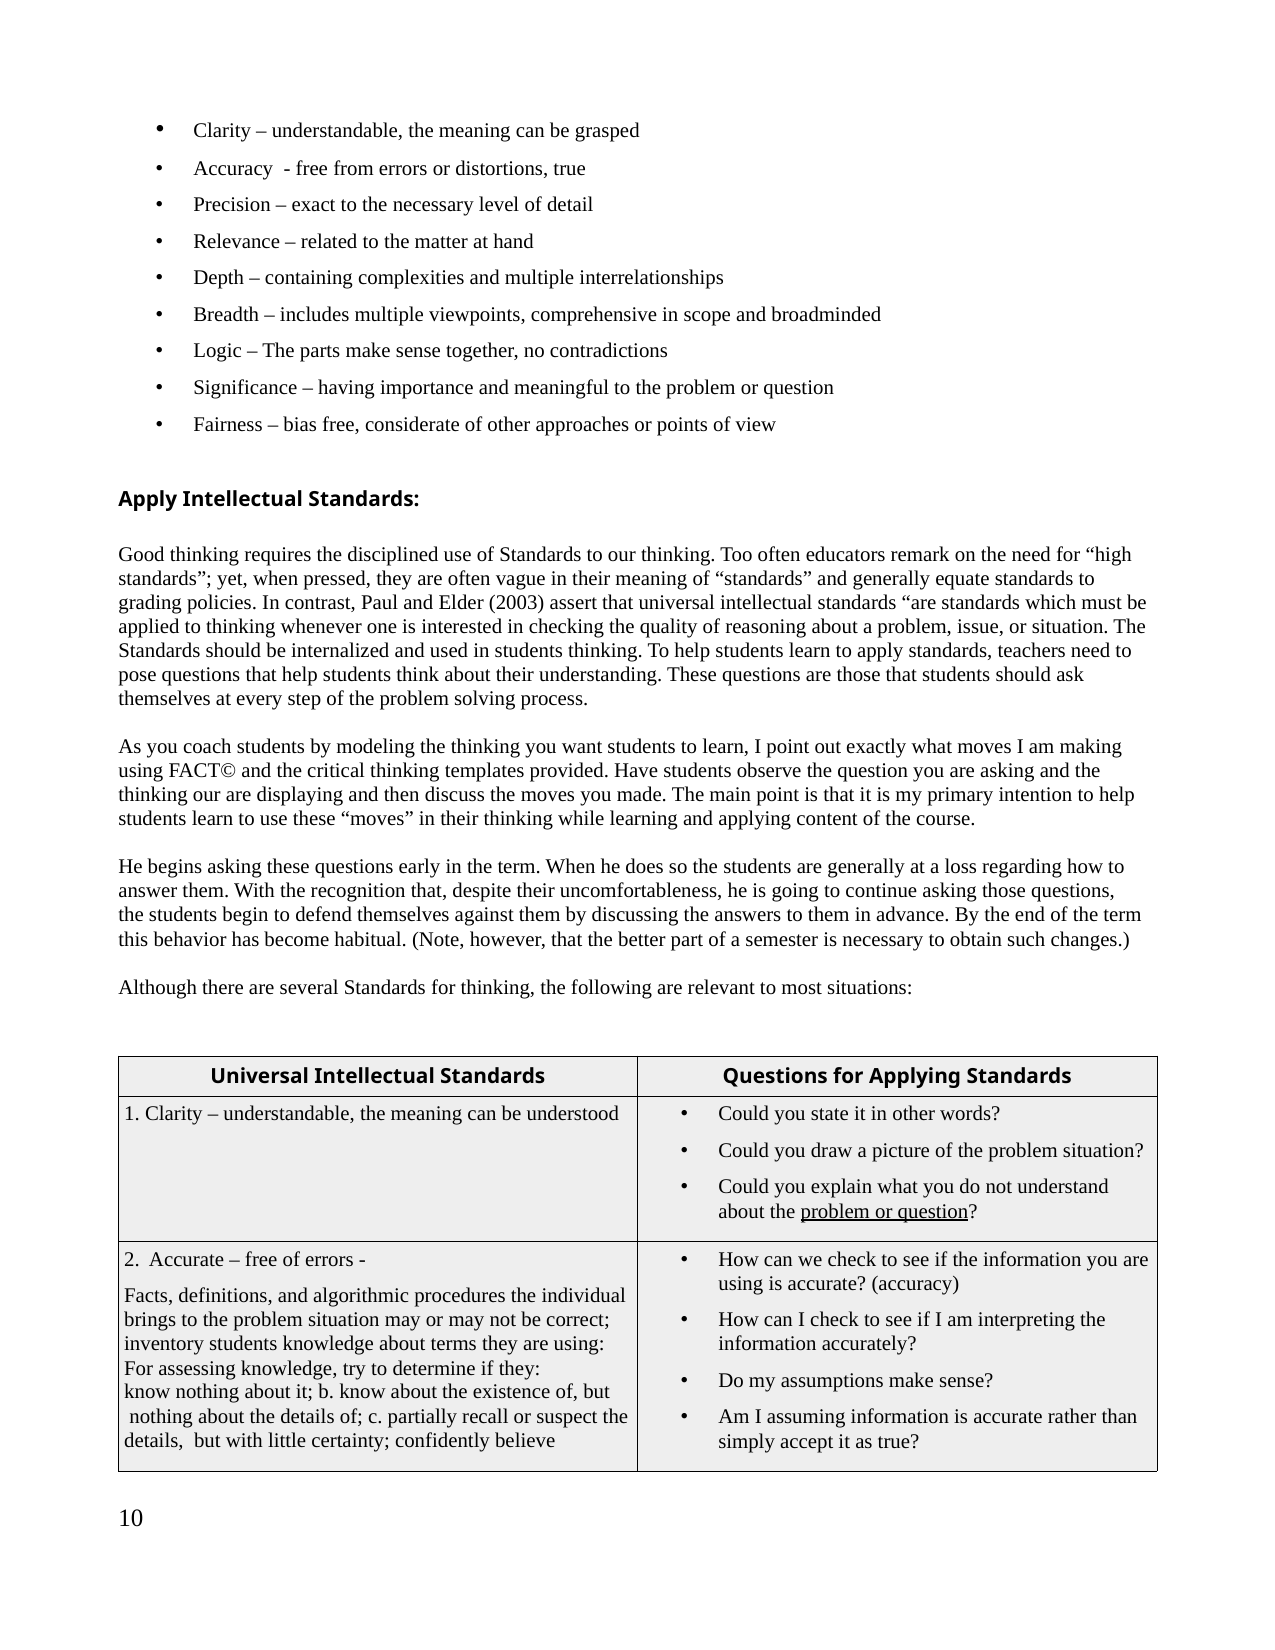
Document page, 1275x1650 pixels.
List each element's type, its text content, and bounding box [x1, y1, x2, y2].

list Breadth – includes multiple viewpoints, comprehensive in scope and broadminded [156, 302, 1157, 326]
text Good thinking requires the disciplined use of Standards to our thinking. Too often educators remark on the need for “high standards”; yet, when pressed, they are often vague in their meaning of “standards” and generally equate standards to grading policies. In contrast, Paul and Elder (2003) assert that universal intellectual standards “are standards which must be applied to thinking whenever one is interested in checking the quality of reasoning about a problem, issue, or situation. The Standards should be internalized and used in students thinking. To help students learn to apply standards, teachers need to pose questions that help students think about their understanding. These questions are those that students should ask themselves at every step of the problem solving process. [118, 541, 1157, 710]
text Apply Intellectual Standards: [118, 484, 1157, 513]
table_cell How can we check to see if the information you are using is accurate? (accuracy) How can I check to see if I am interpreting the information accurately? Do my assumptions make sense? Am I assuming information is accurate rather than simply accept it as true? [638, 1242, 1157, 1471]
list Precision – exact to the necessary level of detail [156, 192, 1157, 216]
text Although there are several Standards for thinking, the following are relevant to most situations: [118, 974, 1157, 999]
list Depth – containing complexities and multiple interrelationships [156, 265, 1157, 289]
list Significance – having importance and meaningful to the problem or question [156, 375, 1157, 399]
text He begins asking these questions early in the term. When he does so the students are generally at a loss regarding how to answer them. With the recognition that, despite their uncomfortableness, he is going to continue asking those questions, [118, 854, 1157, 902]
list Relevance – related to the matter at hand [156, 229, 1157, 253]
list Accuracy - free from errors or distortions, true [156, 156, 1157, 179]
table_cell 1. Clarity – understandable, the meaning can be understood [119, 1097, 637, 1241]
list Fairness – bias free, considerate of other approaches or points of view [156, 411, 1157, 436]
table_cell Could you state it in other words? Could you draw a picture of the problem situation? Could you explain what you do not understand about the problem or question? [638, 1097, 1157, 1241]
table_header Universal Intellectual Standards [119, 1057, 637, 1096]
list Logic – The parts make sense together, no contradictions [156, 338, 1157, 362]
text As you coach students by modeling the thinking you want students to learn, I point out exactly what moves I am making using FACT© and the critical thinking templates provided. Have students observe the question you are asking and the thinking our are displaying and then discuss the moves you made. The main point is that it is my primary intention to help students learn to use these “moves” in their thinking while learning and applying content of the course. [118, 734, 1157, 830]
text the students begin to defend themselves against them by discussing the answers to them in advance. By the end of the term this behavior has become habitual. (Note, however, that the better part of a semester is necessary to obtain such changes.) [118, 902, 1157, 951]
list Clarity – understandable, the meaning can be grasped [156, 118, 1157, 143]
table_cell 2. Accurate – free of errors - Facts, definitions, and algorithmic procedures the individual brings to the problem situation may or may not be correct; inventory students knowledge about terms they are using: For assessing knowledge, try to determine if they: know nothing about it; b. know about the existence of, but nothing about the details of; c. partially recall or suspect the details, but with little certainty; confidently believe [119, 1242, 637, 1471]
table_header Questions for Applying Standards [638, 1057, 1157, 1096]
